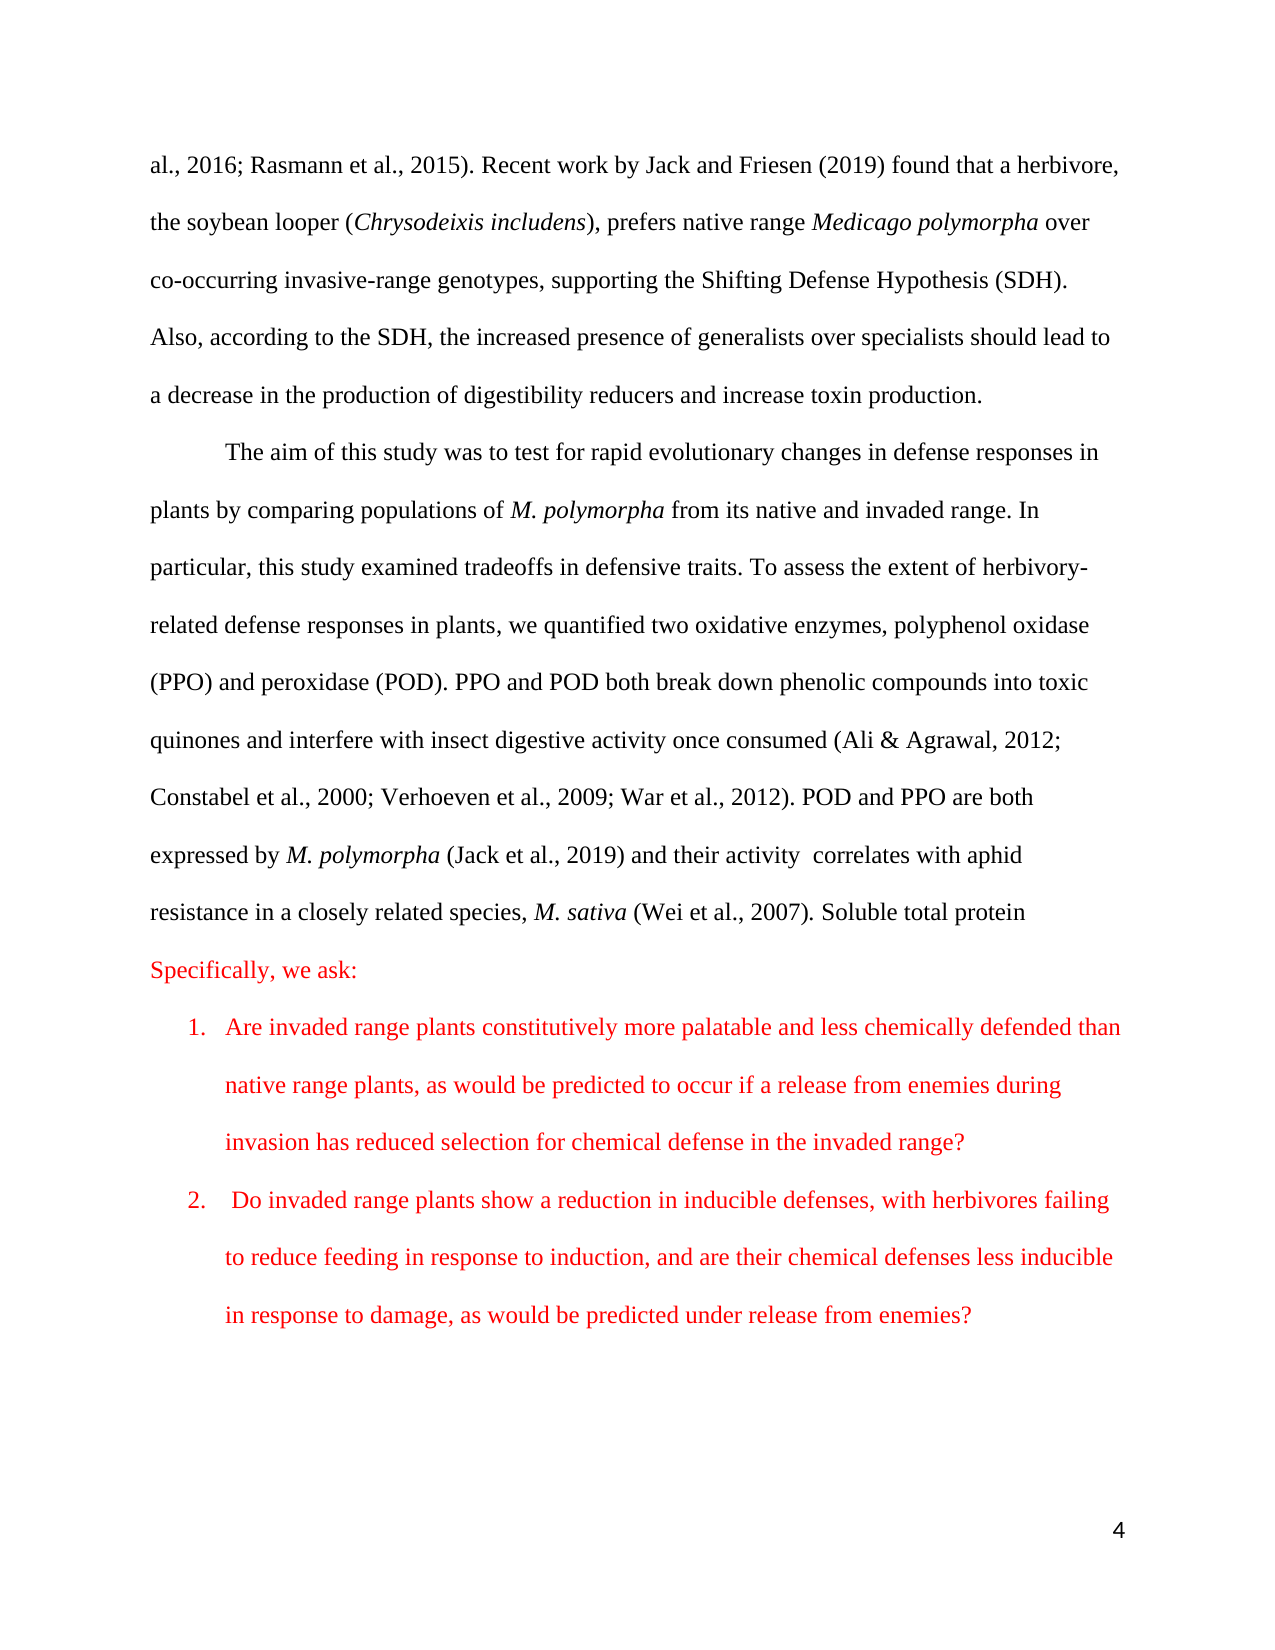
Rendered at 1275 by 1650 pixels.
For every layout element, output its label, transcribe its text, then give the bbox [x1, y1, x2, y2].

list Are invaded range plants constitutively more palatable and less chemically defended than native range plants, as would be predicted to occur if a release from enemies during invasion has reduced selection for chemical defense in the invaded range? [187, 1012, 1125, 1156]
text Specifically, we ask: [150, 955, 1125, 984]
list Do invaded range plants show a reduction in inducible defenses, with herbivores failing to reduce feeding in response to induction, and are their chemical defenses less inducible in response to damage, as would be predicted under release from enemies? [187, 1185, 1125, 1329]
text al., 2016; Rasmann et al., 2015). Recent work by Jack and Friesen (2019) found that a herbivore, the soybean looper (Chrysodeixis includens), prefers native range Medicago polymorpha over co-occurring invasive-range genotypes, supporting the Shifting Defense Hypothesis (SDH). Also, according to the SDH, the increased presence of generalists over specialists should lead to a decrease in the production of digestibility reducers and increase toxin production. [150, 150, 1125, 409]
text The aim of this study was to test for rapid evolutionary changes in defense responses in plants by comparing populations of M. polymorpha from its native and invaded range. In particular, this study examined tradeoffs in defensive traits. To assess the extent of herbivory-related defense responses in plants, we quantified two oxidative enzymes, polyphenol oxidase (PPO) and peroxidase (POD). PPO and POD both break down phenolic compounds into toxic quinones and interfere with insect digestive activity once consumed (Ali & Agrawal, 2012; Constabel et al., 2000; Verhoeven et al., 2009; War et al., 2012). POD and PPO are both expressed by M. polymorpha (Jack et al., 2019) and their activity correlates with aphid resistance in a closely related species, M. sativa (Wei et al., 2007). Soluble total protein [150, 437, 1125, 926]
